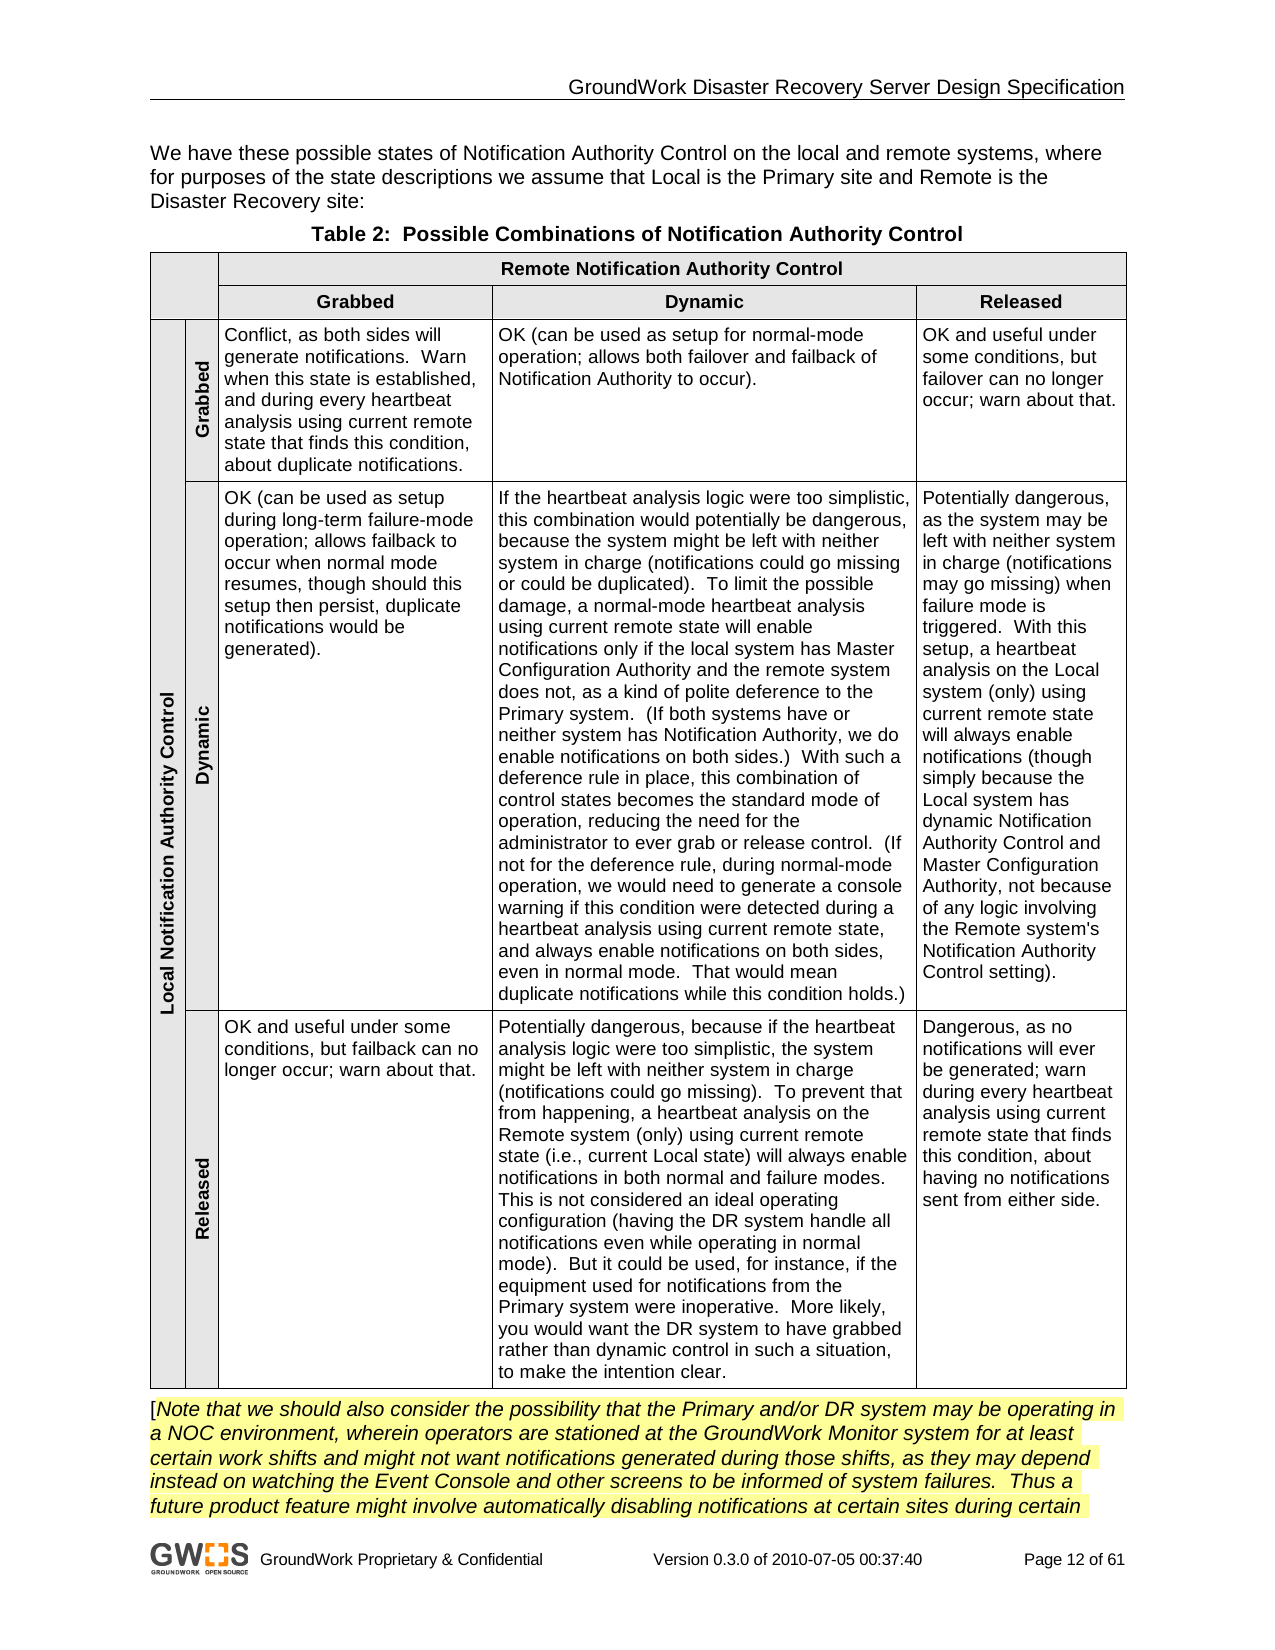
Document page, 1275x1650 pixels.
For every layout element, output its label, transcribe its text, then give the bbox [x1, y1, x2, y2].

table_cell If the heartbeat analysis logic were too simplistic, this combination would potentially be dangerous, because the system might be left with neither system in charge (notifications could go missing or could be duplicated). To limit the possible damage, a normal-mode heartbeat analysis using current remote state will enable notifications only if the local system has Master Configuration Authority and the remote system does not, as a kind of polite deference to the Primary system. (If both systems have or neither system has Notification Authority, we do enable notifications on both sides.) With such a deference rule in place, this combination of control states becomes the standard mode of operation, reducing the need for the administrator to ever grab or release control. (If not for the deference rule, during normal-mode operation, we would need to generate a console warning if this condition were detected during a heartbeat analysis using current remote state, and always enable notifications on both sides, even in normal mode. That would mean duplicate notifications while this condition holds.) [493, 482, 916, 1010]
table_cell Potentially dangerous, as the system may be left with neither system in charge (notifications may go missing) when failure mode is triggered. With this setup, a heartbeat analysis on the Local system (only) using current remote state will always enable notifications (though simply because the Local system has dynamic Notification Authority Control and Master Configuration Authority, not because of any logic involving the Remote system's Notification Authority Control setting). [917, 482, 1126, 1010]
text [Note that we should also consider the possibility that the Primary and/or DR system may be operating in a NOC environment, wherein operators are stationed at the GroundWork Monitor system for at least certain work shifts and might not want notifications generated during those shifts, as they may depend instead on watching the Event Console and other screens to be informed of system failures. Thus a future product feature might involve automatically disabling notifications at certain sites during certain configured time periods. We would not only want Notification Authority Control to be automatically released during such periods, we would also want the usual heartbeat-analysis warnings about such a configuration to be suppressed so the Event Console is not inundated with them. The same may be true during a scheduled maintenance period, when Notification Authority Control is intentionally released because the system is considered to be in an unstable or incomplete-setup state while maintenance operations are proceeding (though Monitoring and DR might both be operating during part of this period).] [150, 1397, 1125, 1518]
picture [150, 1543, 248, 1575]
table_cell Dangerous, as no notifications will ever be generated; warn during every heartbeat analysis using current remote state that finds this condition, about having no notifications sent from either side. [917, 1011, 1126, 1388]
table_cell Dynamic [493, 286, 916, 318]
table_cell Released [917, 286, 1126, 318]
table_cell Grabbed [219, 286, 492, 318]
table_cell OK and useful under some conditions, but failover can no longer occur; warn about that. [917, 320, 1126, 481]
table_cell OK (can be used as setup for normal-mode operation; allows both failover and failback of Notification Authority to occur). [493, 320, 916, 481]
table_cell Local Notification Authority Control [151, 320, 185, 1388]
table_cell OK (can be used as setup during long-term failure-mode operation; allows failback to occur when normal mode resumes, though should this setup then persist, duplicate notifications would be generated). [219, 482, 492, 1010]
table_cell Potentially dangerous, because if the heartbeat analysis logic were too simplistic, the system might be left with neither system in charge (notifications could go missing). To prevent that from happening, a heartbeat analysis on the Remote system (only) using current remote state (i.e., current Local state) will always enable notifications in both normal and failure modes. This is not considered an ideal operating configuration (having the DR system handle all notifications even while operating in normal mode). But it could be used, for instance, if the equipment used for notifications from the Primary system were inoperative. More likely, you would want the DR system to have grabbed rather than dynamic control in such a situation, to make the intention clear. [493, 1011, 916, 1388]
table_cell Released [186, 1011, 218, 1388]
table_header [151, 253, 218, 285]
table_cell OK and useful under some conditions, but failback can no longer occur; warn about that. [219, 1011, 492, 1388]
table_cell Conflict, as both sides will generate notifications. Warn when this state is established, and during every heartbeat analysis using current remote state that finds this condition, about duplicate notifications. [219, 320, 492, 481]
text We have these possible states of Notification Authority Control on the local and remote systems, where for purposes of the state descriptions we assume that Local is the Primary site and Remote is the Disaster Recovery site: [150, 141, 1125, 213]
table_cell Grabbed [186, 320, 218, 481]
table_cell Dynamic [186, 482, 218, 1010]
text Table 2: Possible Combinations of Notification Authority Control [150, 222, 1125, 246]
table_header Remote Notification Authority Control [219, 253, 1126, 285]
